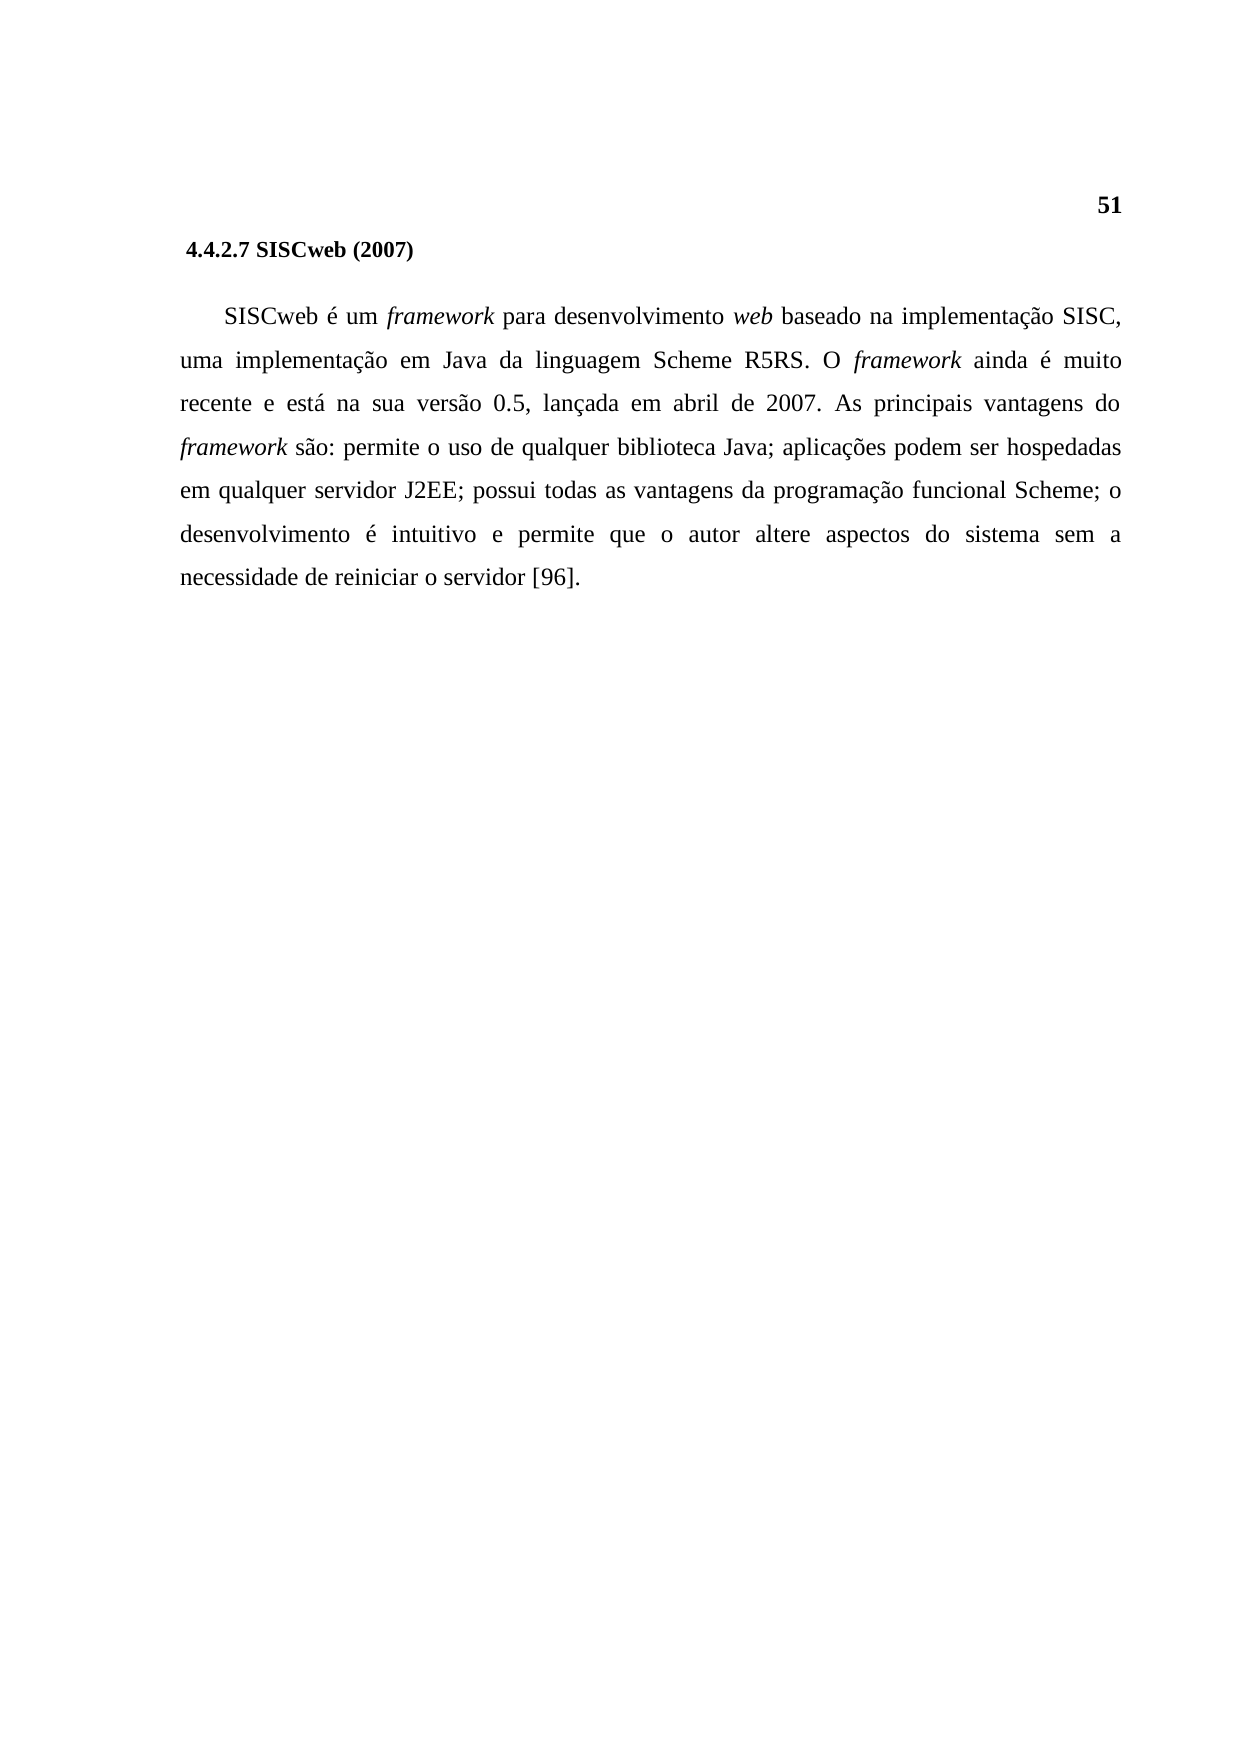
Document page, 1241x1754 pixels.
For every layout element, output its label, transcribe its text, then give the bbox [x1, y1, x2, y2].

text SISCweb é um framework para desenvolvimento web baseado na implementação SISC, uma implementação em Java da linguagem Scheme R5RS. O framework ainda é muito recente e está na sua versão 0.5, lançada em abril de 2007. As principais vantagens do framework são: permite o uso de qualquer biblioteca Java; aplicações podem ser hospedadas em qualquer servidor J2EE; possui todas as vantagens da programação funcional Scheme; o desenvolvimento é intuitivo e permite que o autor altere aspectos do sistema sem a necessidade de reiniciar o servidor [96]. [180, 301, 1122, 591]
subtitle SISCweb (2007) [180, 236, 1122, 263]
